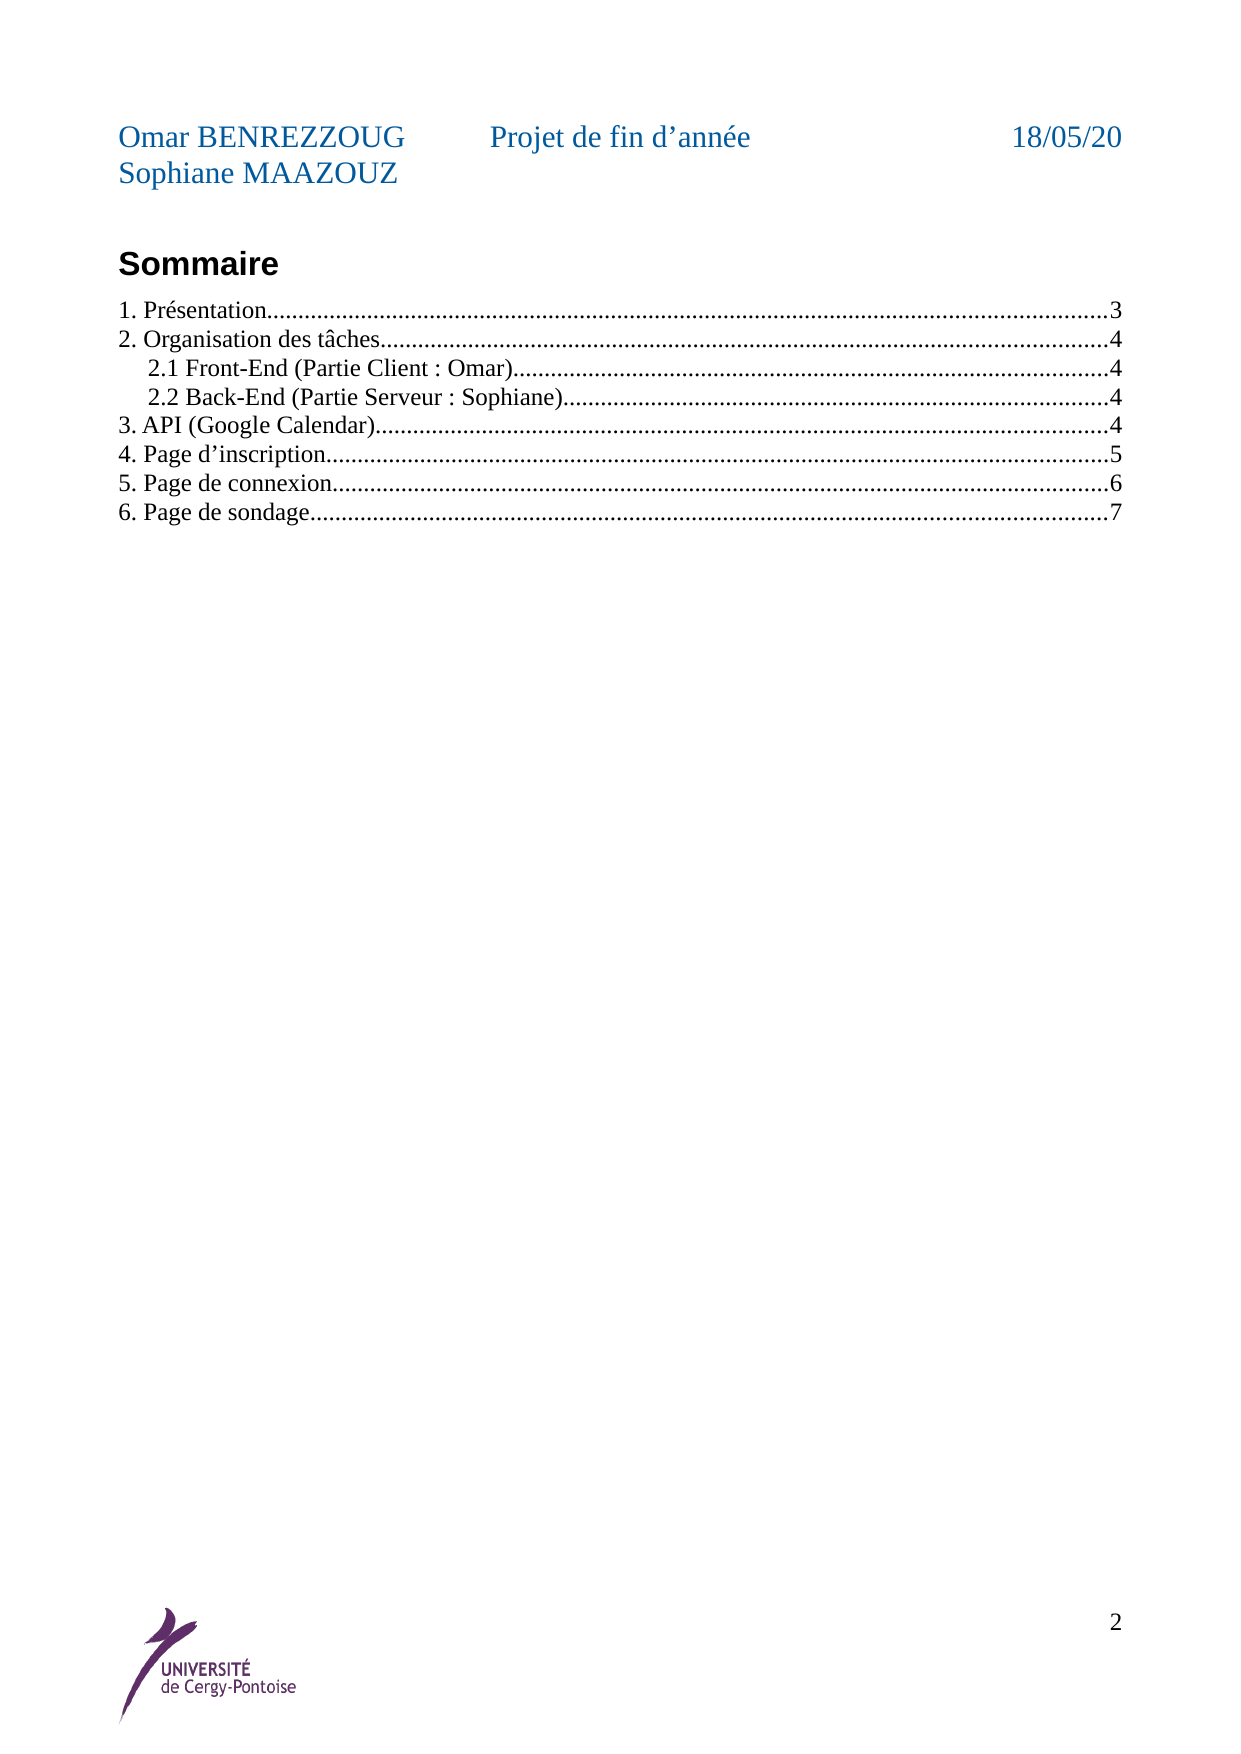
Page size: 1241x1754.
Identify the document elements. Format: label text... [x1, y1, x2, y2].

text 5. Page de connexion 6 [118, 468, 1122, 497]
text 1. Présentation 3 [118, 295, 1122, 324]
text 2.2 Back-End (Partie Serveur : Sophiane) 4 [148, 382, 1122, 410]
text 2. Organisation des tâches 4 [118, 324, 1122, 353]
text 6. Page de sondage 7 [118, 497, 1122, 525]
text 3. API (Google Calendar) 4 [118, 410, 1122, 439]
text 2.1 Front-End (Partie Client : Omar) 4 [148, 353, 1122, 382]
text 4. Page d’inscription 5 [118, 439, 1122, 468]
subtitle Sommaire [118, 244, 1122, 283]
picture [118, 1607, 296, 1726]
